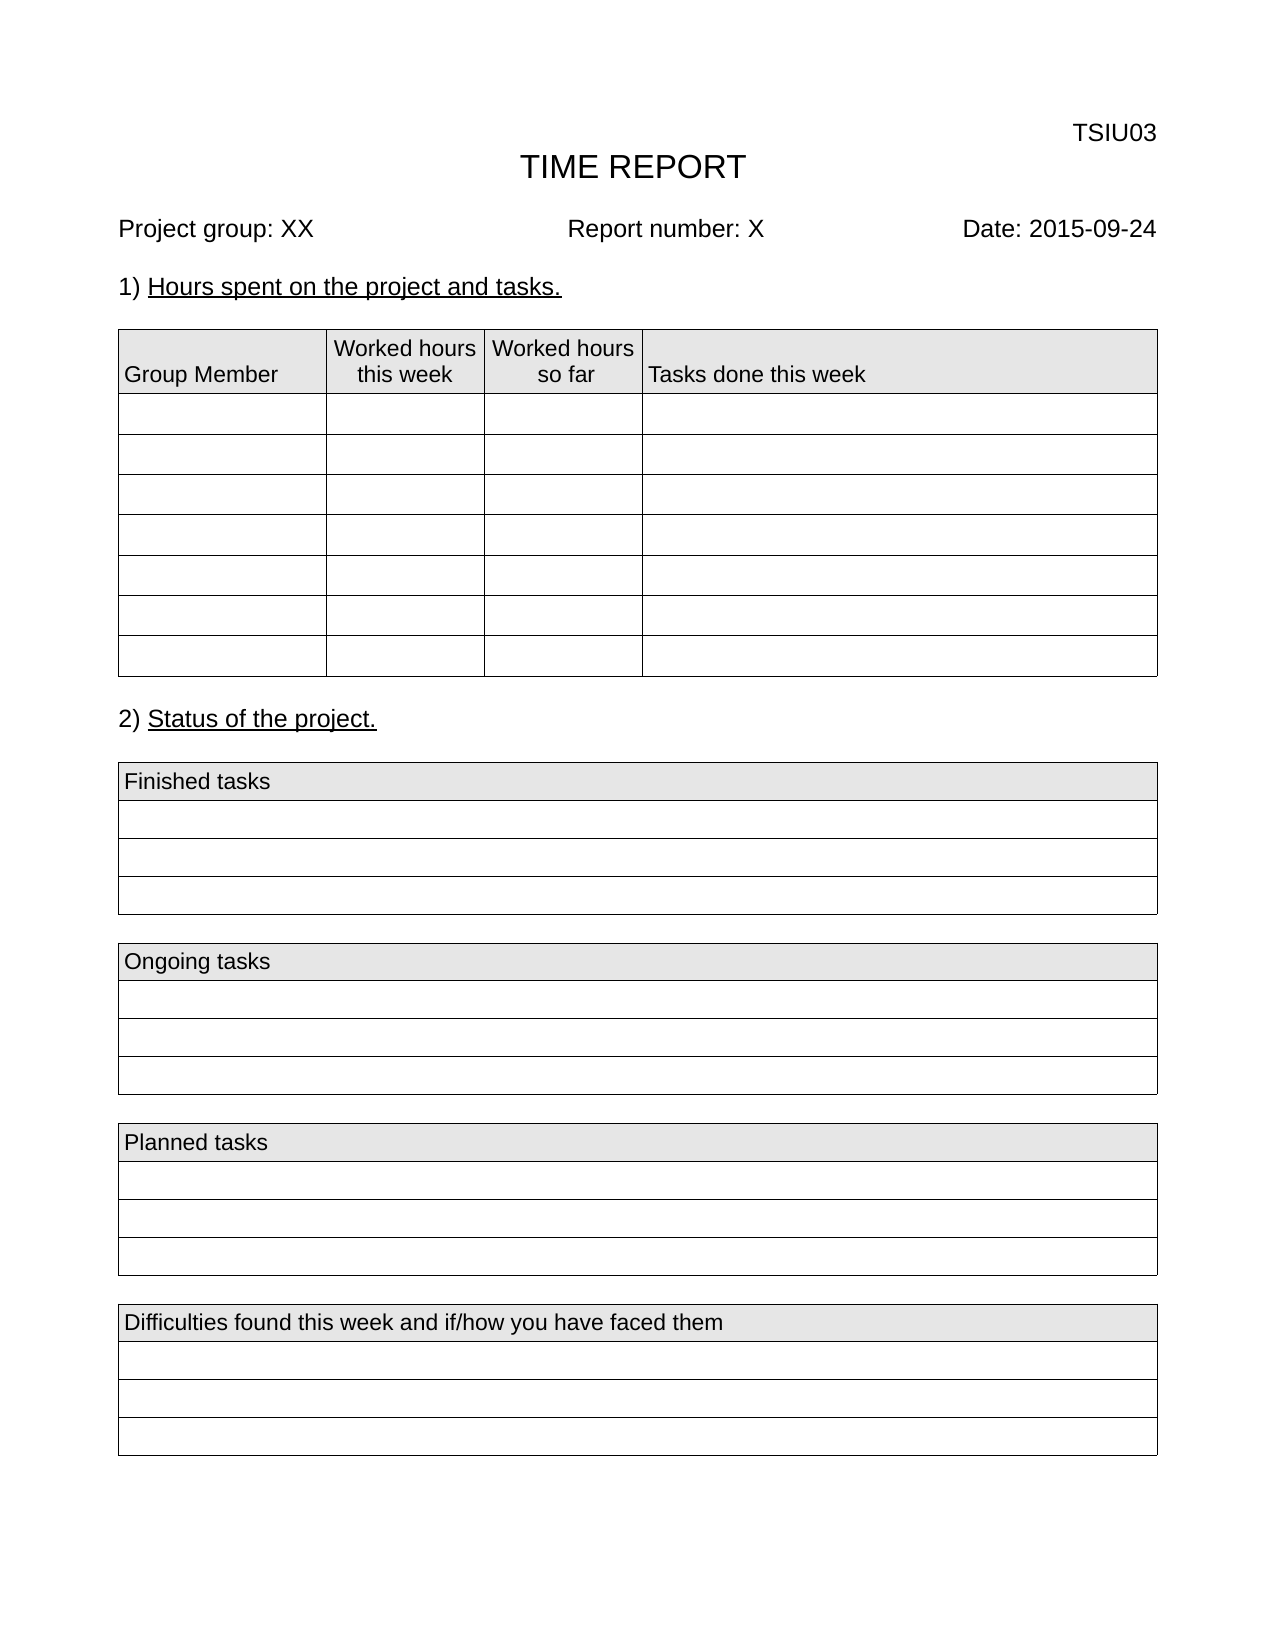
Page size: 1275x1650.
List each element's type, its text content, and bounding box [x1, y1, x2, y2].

table_cell [119, 435, 326, 474]
table_cell [119, 981, 1157, 1018]
table_cell [643, 475, 1157, 514]
table_cell [327, 556, 484, 595]
table_cell [327, 636, 484, 676]
table_cell [327, 475, 484, 514]
table_cell [485, 556, 642, 595]
table_cell [119, 839, 1157, 876]
table_cell [119, 475, 326, 514]
text Project group: XX Report number: X Date: 2015-09-24 [118, 214, 1157, 243]
table_cell [119, 877, 1157, 913]
table_cell [643, 596, 1157, 635]
table_cell [485, 636, 642, 676]
table_header Worked hours this week [327, 330, 484, 393]
table_cell [119, 1342, 1157, 1379]
table_cell [119, 556, 326, 595]
table_cell [119, 515, 326, 554]
table_cell [643, 556, 1157, 595]
table_header Ongoing tasks [119, 944, 1157, 980]
text TSIU03 [118, 118, 1157, 147]
table_cell [485, 596, 642, 635]
table_cell [643, 394, 1157, 434]
table_cell [485, 515, 642, 554]
table_cell [119, 1057, 1157, 1094]
table_header Tasks done this week [643, 330, 1157, 393]
table_cell [643, 435, 1157, 474]
table_cell [119, 1162, 1157, 1199]
table_cell [485, 475, 642, 514]
table_cell [327, 515, 484, 554]
table_cell [485, 435, 642, 474]
table_cell [119, 1200, 1157, 1237]
table_cell [327, 435, 484, 474]
table_cell [327, 394, 484, 434]
table_cell [119, 801, 1157, 838]
table_cell [643, 515, 1157, 554]
table_cell [485, 394, 642, 434]
table_cell [643, 636, 1157, 676]
table_cell [119, 1238, 1157, 1274]
table_header Planned tasks [119, 1124, 1157, 1161]
table_header Finished tasks [119, 763, 1157, 800]
table_cell [119, 596, 326, 635]
table_header Group Member [119, 330, 326, 393]
table_cell [119, 636, 326, 676]
table_header Difficulties found this week and if/how you have faced them [119, 1305, 1157, 1341]
table_cell [119, 1019, 1157, 1056]
text 1) Hours spent on the project and tasks. [118, 272, 1157, 300]
table_cell [327, 596, 484, 635]
text TIME REPORT [118, 147, 1157, 185]
table_cell [119, 1380, 1157, 1417]
text 2) Status of the project. [118, 704, 1157, 733]
table_cell [119, 394, 326, 434]
table_cell [119, 1418, 1157, 1455]
table_header Worked hours so far [485, 330, 642, 393]
